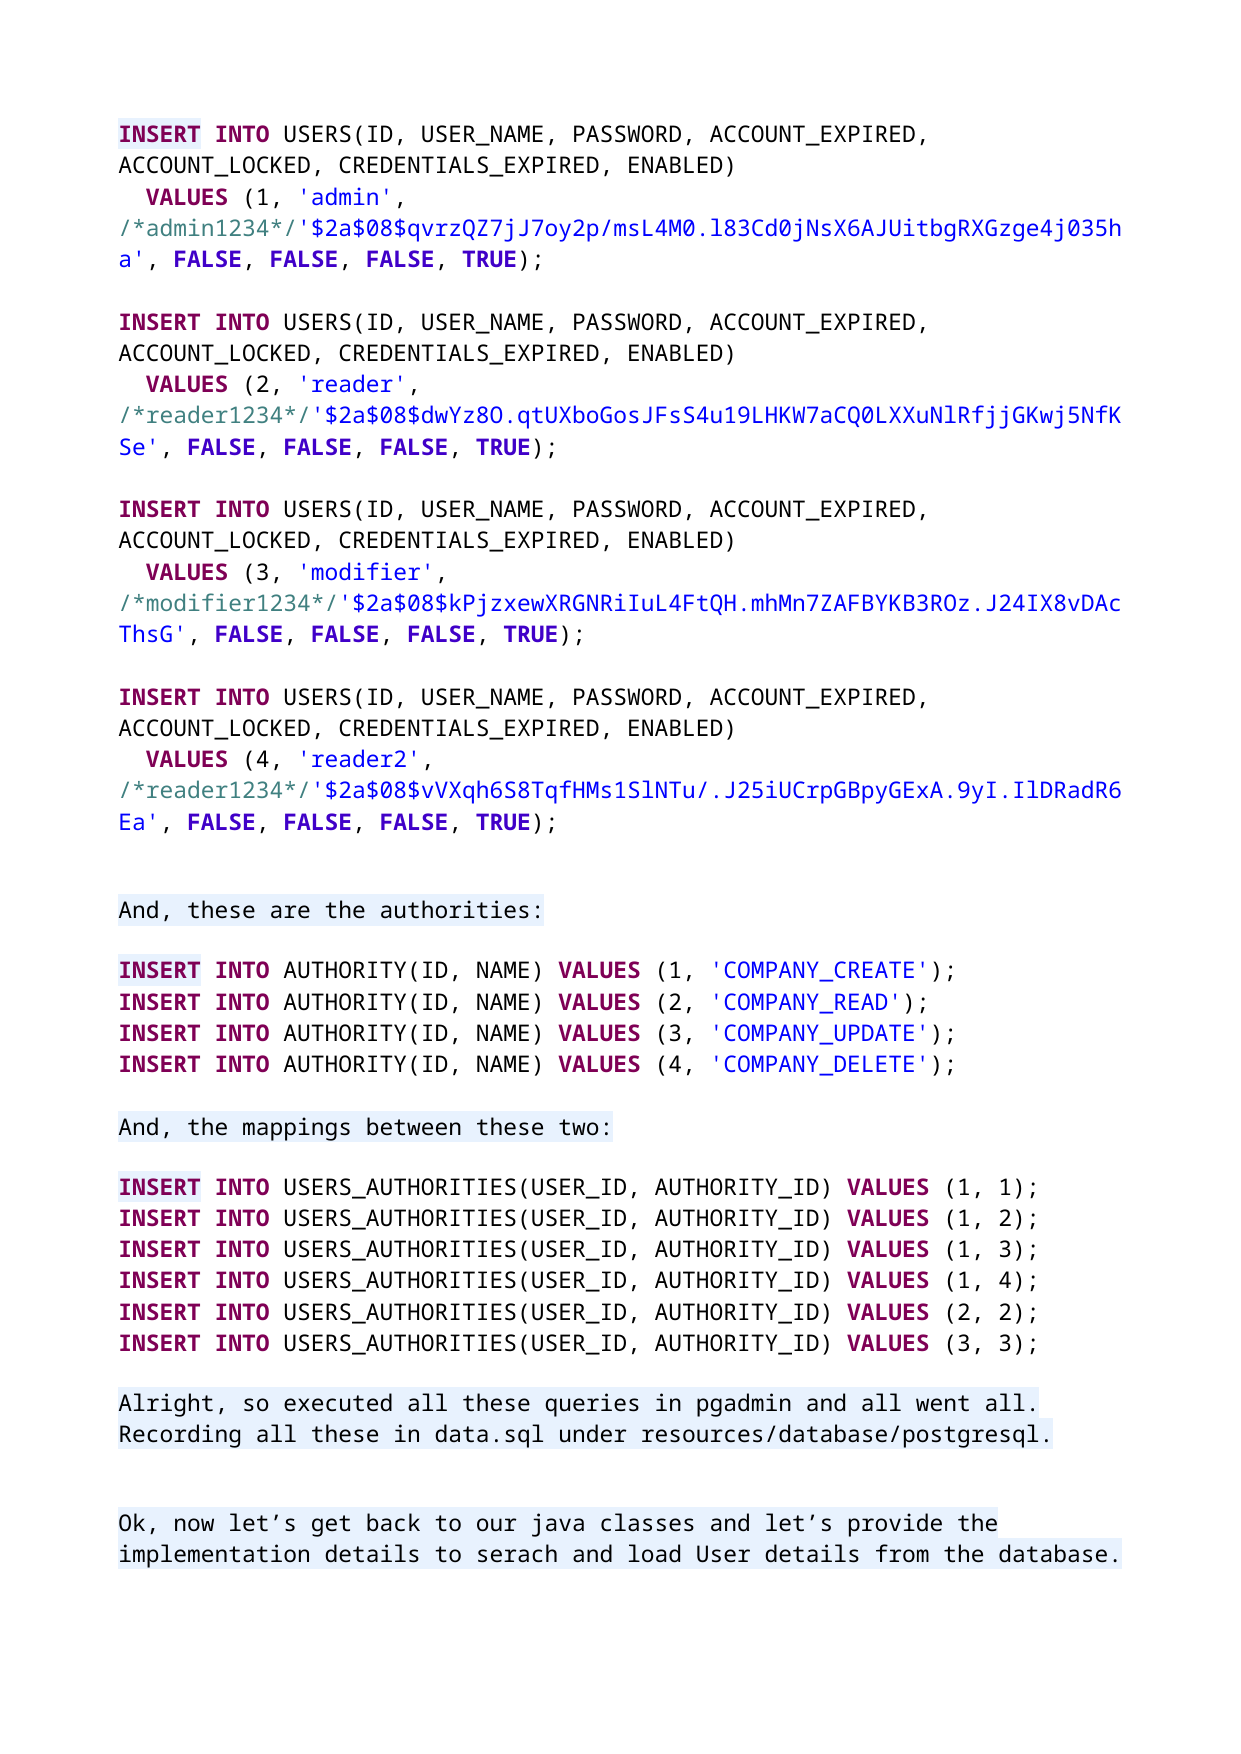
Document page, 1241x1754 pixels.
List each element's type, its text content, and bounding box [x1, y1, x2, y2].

text INSERT INTO USERS_AUTHORITIES(USER_ID, AUTHORITY_ID) VALUES (2, 2); [118, 1296, 1122, 1327]
text INSERT INTO USERS_AUTHORITIES(USER_ID, AUTHORITY_ID) VALUES (3, 3); [118, 1327, 1122, 1358]
text INSERT INTO AUTHORITY(ID, NAME) VALUES (3, 'COMPANY_UPDATE'); [118, 1017, 1122, 1048]
text INSERT INTO AUTHORITY(ID, NAME) VALUES (4, 'COMPANY_DELETE'); [118, 1048, 1122, 1079]
text VALUES (3, 'modifier', /*modifier1234*/'$2a$08$kPjzxewXRGNRiIuL4FtQH.mhMn7ZAFBYKB3ROz.J24IX8vDAcThsG', FALSE, FALSE, FALSE, TRUE); [118, 556, 1122, 649]
text INSERT INTO USERS(ID, USER_NAME, PASSWORD, ACCOUNT_EXPIRED, ACCOUNT_LOCKED, CREDENTIALS_EXPIRED, ENABLED) [118, 118, 1122, 181]
text VALUES (4, 'reader2', /*reader1234*/'$2a$08$vVXqh6S8TqfHMs1SlNTu/.J25iUCrpGBpyGExA.9yI.IlDRadR6Ea', FALSE, FALSE, FALSE, TRUE); [118, 743, 1122, 837]
text INSERT INTO USERS(ID, USER_NAME, PASSWORD, ACCOUNT_EXPIRED, ACCOUNT_LOCKED, CREDENTIALS_EXPIRED, ENABLED) [118, 493, 1122, 556]
text INSERT INTO USERS_AUTHORITIES(USER_ID, AUTHORITY_ID) VALUES (1, 4); [118, 1264, 1122, 1296]
text INSERT INTO AUTHORITY(ID, NAME) VALUES (2, 'COMPANY_READ'); [118, 986, 1122, 1017]
text Alright, so executed all these queries in pgadmin and all went all. Recording all these in data.sql under resources/database/postgresql. [118, 1387, 1122, 1449]
text INSERT INTO USERS(ID, USER_NAME, PASSWORD, ACCOUNT_EXPIRED, ACCOUNT_LOCKED, CREDENTIALS_EXPIRED, ENABLED) [118, 306, 1122, 368]
text VALUES (2, 'reader', /*reader1234*/'$2a$08$dwYz8O.qtUXboGosJFsS4u19LHKW7aCQ0LXXuNlRfjjGKwj5NfKSe', FALSE, FALSE, FALSE, TRUE); [118, 368, 1122, 462]
text Ok, now let’s get back to our java classes and let’s provide the implementation details to serach and load User details from the database. [118, 1507, 1122, 1569]
text INSERT INTO USERS(ID, USER_NAME, PASSWORD, ACCOUNT_EXPIRED, ACCOUNT_LOCKED, CREDENTIALS_EXPIRED, ENABLED) [118, 681, 1122, 743]
text INSERT INTO AUTHORITY(ID, NAME) VALUES (1, 'COMPANY_CREATE'); [118, 954, 1122, 986]
text INSERT INTO USERS_AUTHORITIES(USER_ID, AUTHORITY_ID) VALUES (1, 1); [118, 1171, 1122, 1202]
text INSERT INTO USERS_AUTHORITIES(USER_ID, AUTHORITY_ID) VALUES (1, 3); [118, 1233, 1122, 1264]
text And, the mappings between these two: [118, 1111, 1122, 1142]
text INSERT INTO USERS_AUTHORITIES(USER_ID, AUTHORITY_ID) VALUES (1, 2); [118, 1202, 1122, 1233]
text VALUES (1, 'admin', /*admin1234*/'$2a$08$qvrzQZ7jJ7oy2p/msL4M0.l83Cd0jNsX6AJUitbgRXGzge4j035ha', FALSE, FALSE, FALSE, TRUE); [118, 181, 1122, 274]
text And, these are the authorities: [118, 894, 1122, 926]
